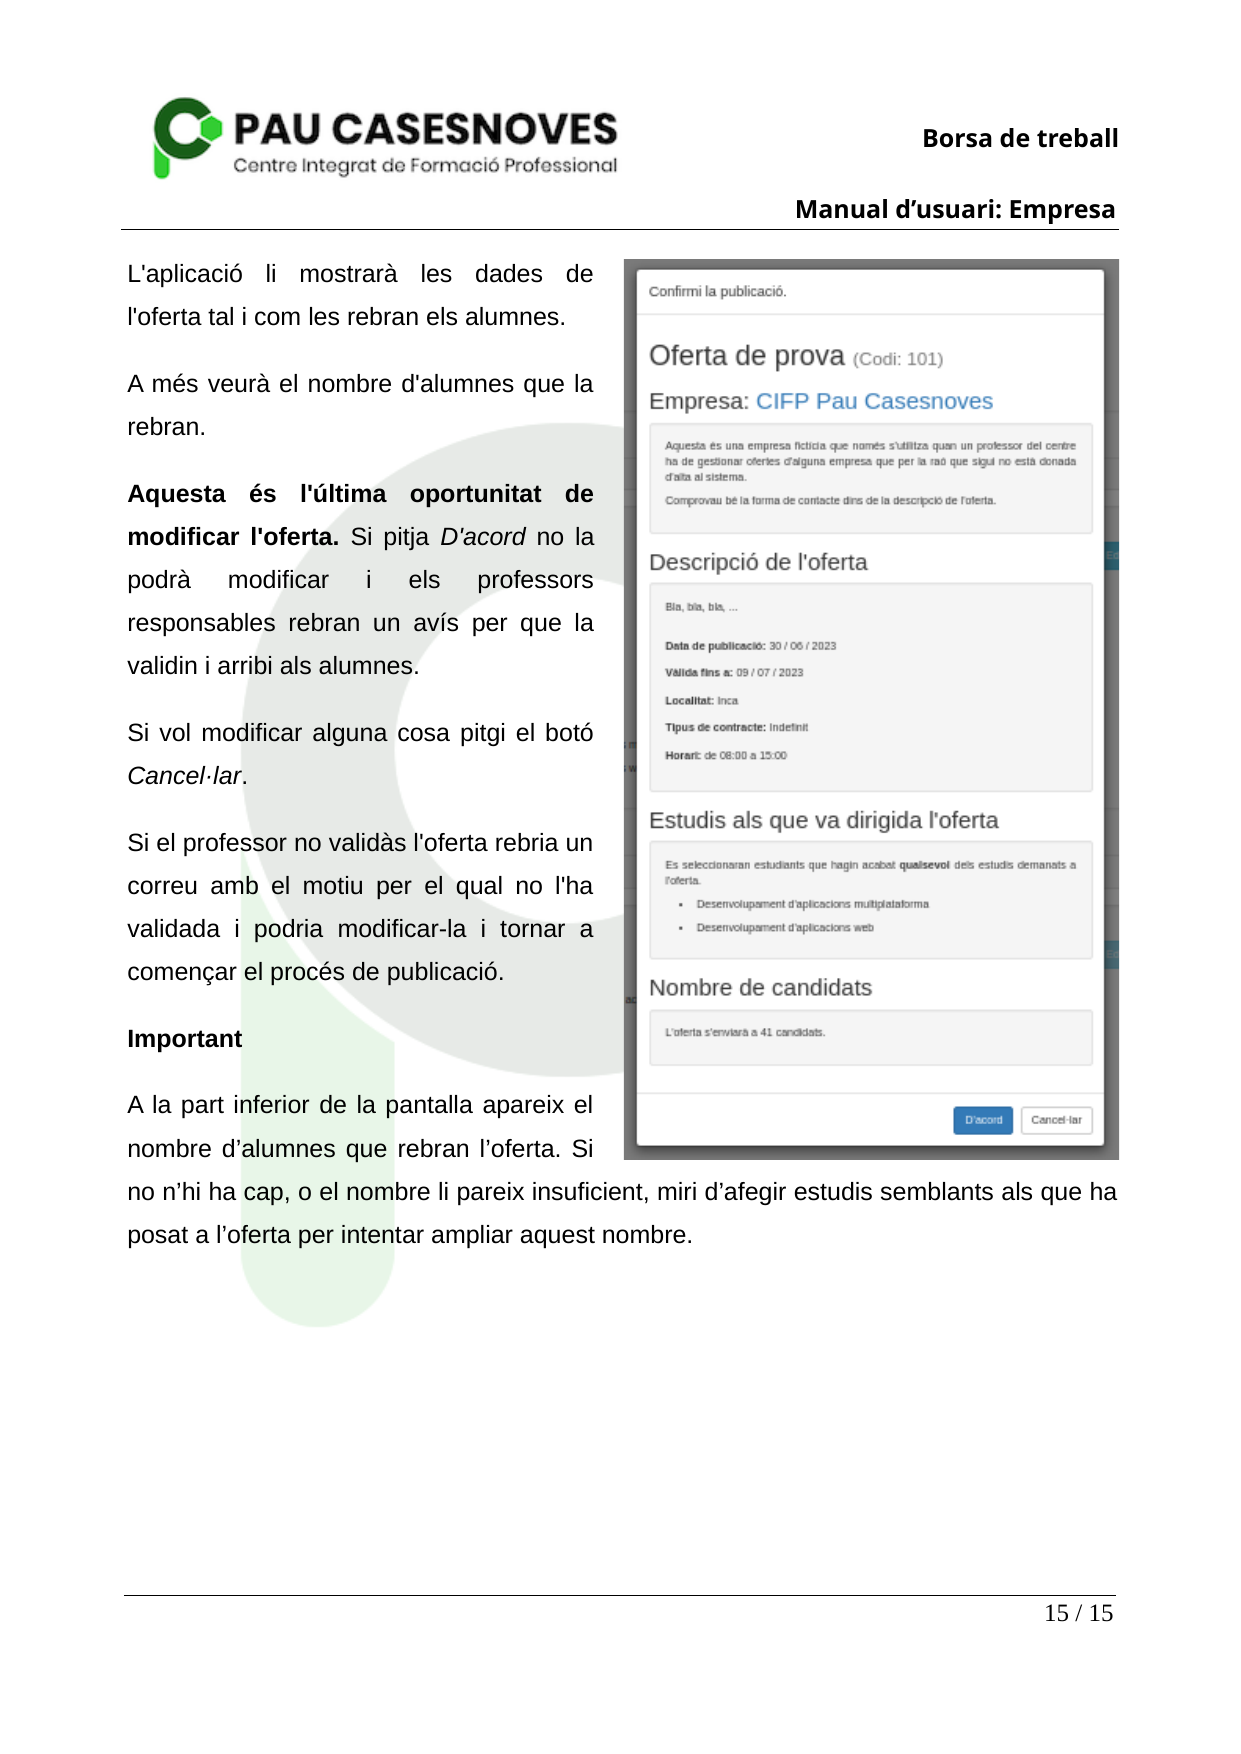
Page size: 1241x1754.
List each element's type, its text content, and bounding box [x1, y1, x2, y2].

text Si vol modificar alguna cosa pitgi el botó Cancel·lar. [127, 718, 623, 790]
picture [252, 259, 1120, 1160]
text A més veurà el nombre d'alumnes que la rebran. [127, 369, 623, 441]
text Important [127, 1024, 623, 1052]
picture [252, 1248, 988, 1277]
picture [139, 85, 632, 195]
text L'aplicació li mostrarà les dades de l'oferta tal i com les rebran els alumnes. [127, 259, 623, 331]
text Aquesta és l'última oportunitat de modificar l'oferta. Si pitja D'acord no la podrà modificar i els professors responsables rebran un avís per que la validin i arribi als alumnes. [127, 479, 623, 680]
text A la part inferior de la pantalla apareix el nombre d’alumnes que rebran l’oferta. Si no n’hi ha cap, o el nombre li pareix insuficient, miri d’afegir estudis semblants als que ha posat a l’oferta per intentar ampliar aquest nombre. [127, 1090, 1119, 1248]
text Si el professor no validàs l'oferta rebria un correu amb el motiu per el qual no l'ha validada i podria modificar-la i tornar a començar el procés de publicació. [127, 828, 623, 986]
